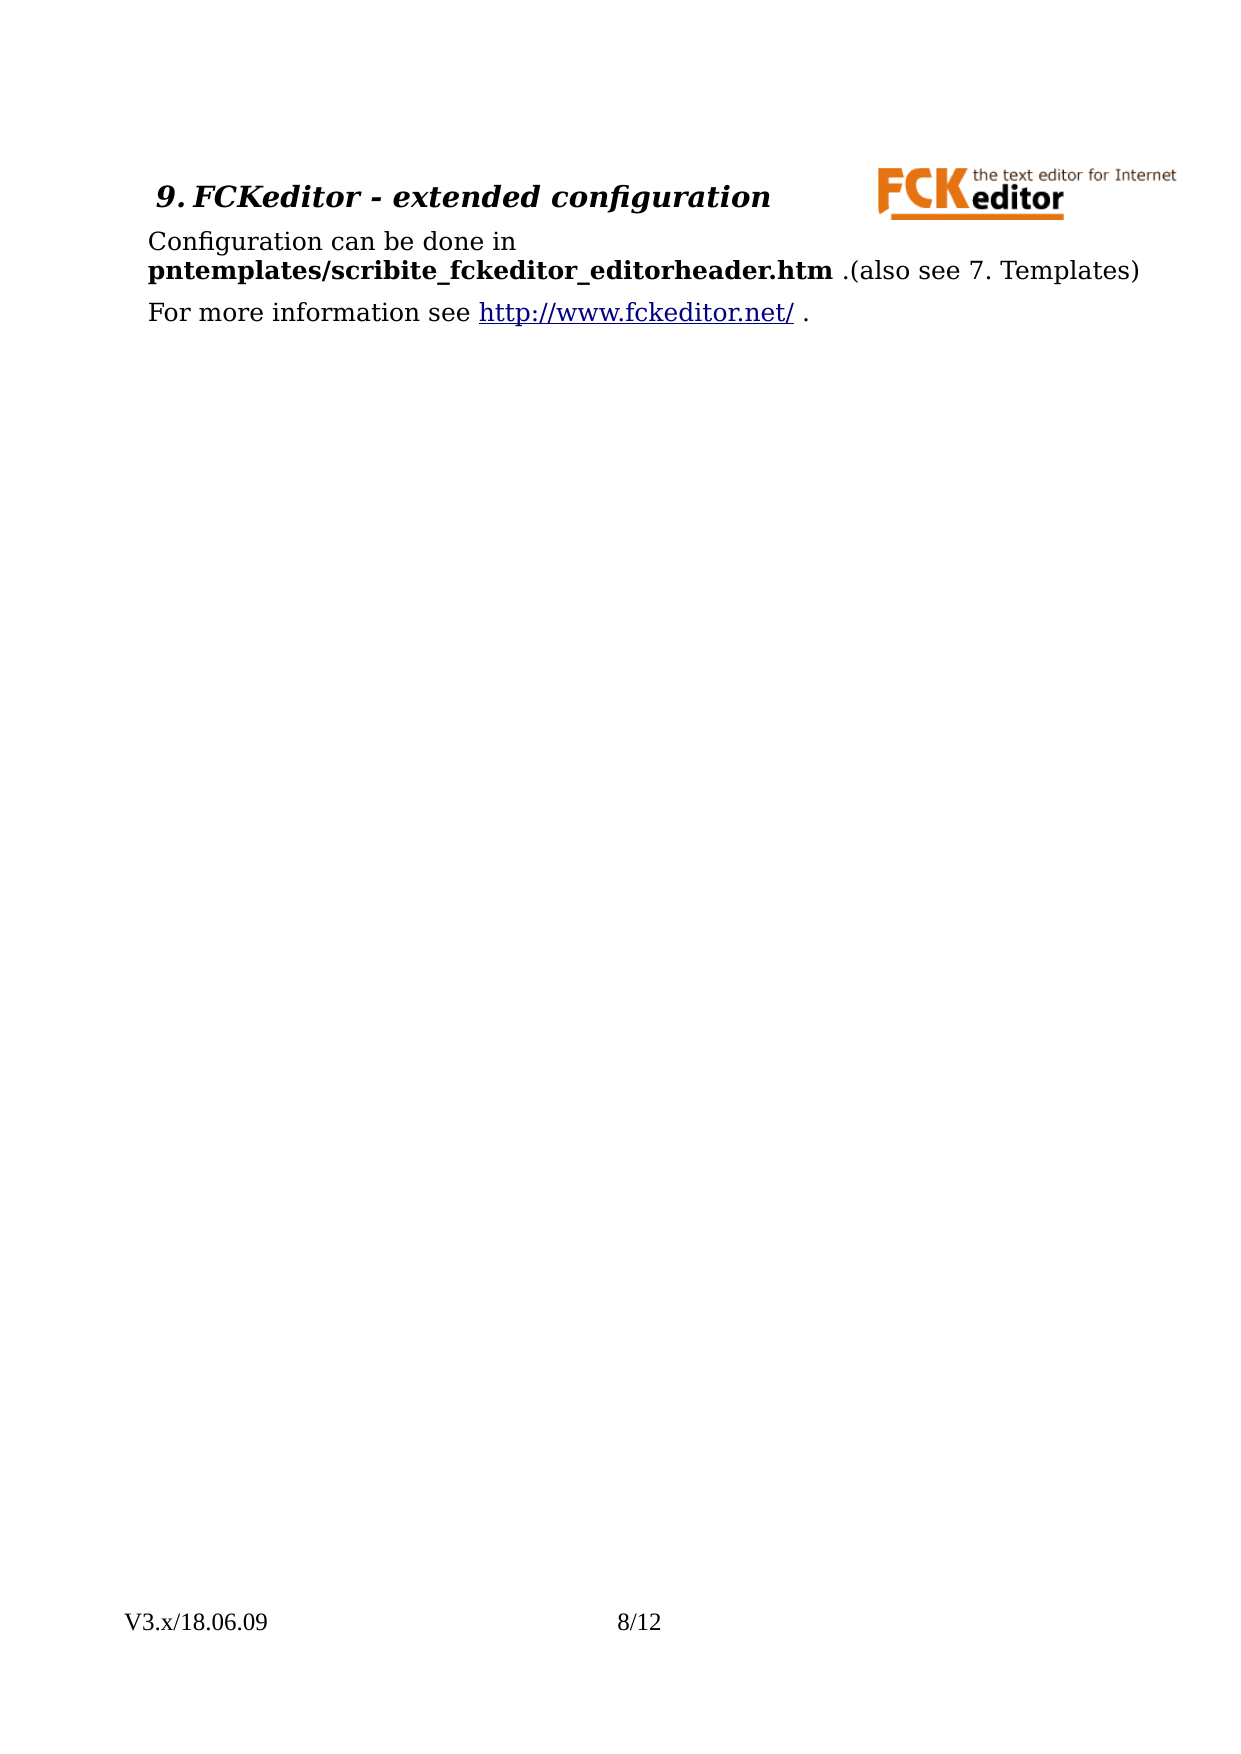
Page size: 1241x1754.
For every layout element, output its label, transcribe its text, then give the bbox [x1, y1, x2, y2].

text Configuration can be done in pntemplates/scribite_fckeditor_editorheader.htm .(also see 7. Templates) [148, 227, 1160, 285]
picture [878, 168, 1177, 220]
text For more information see http://www.fckeditor.net/ . [148, 298, 1160, 327]
subtitle FCKeditor - extended configuration [156, 180, 878, 214]
